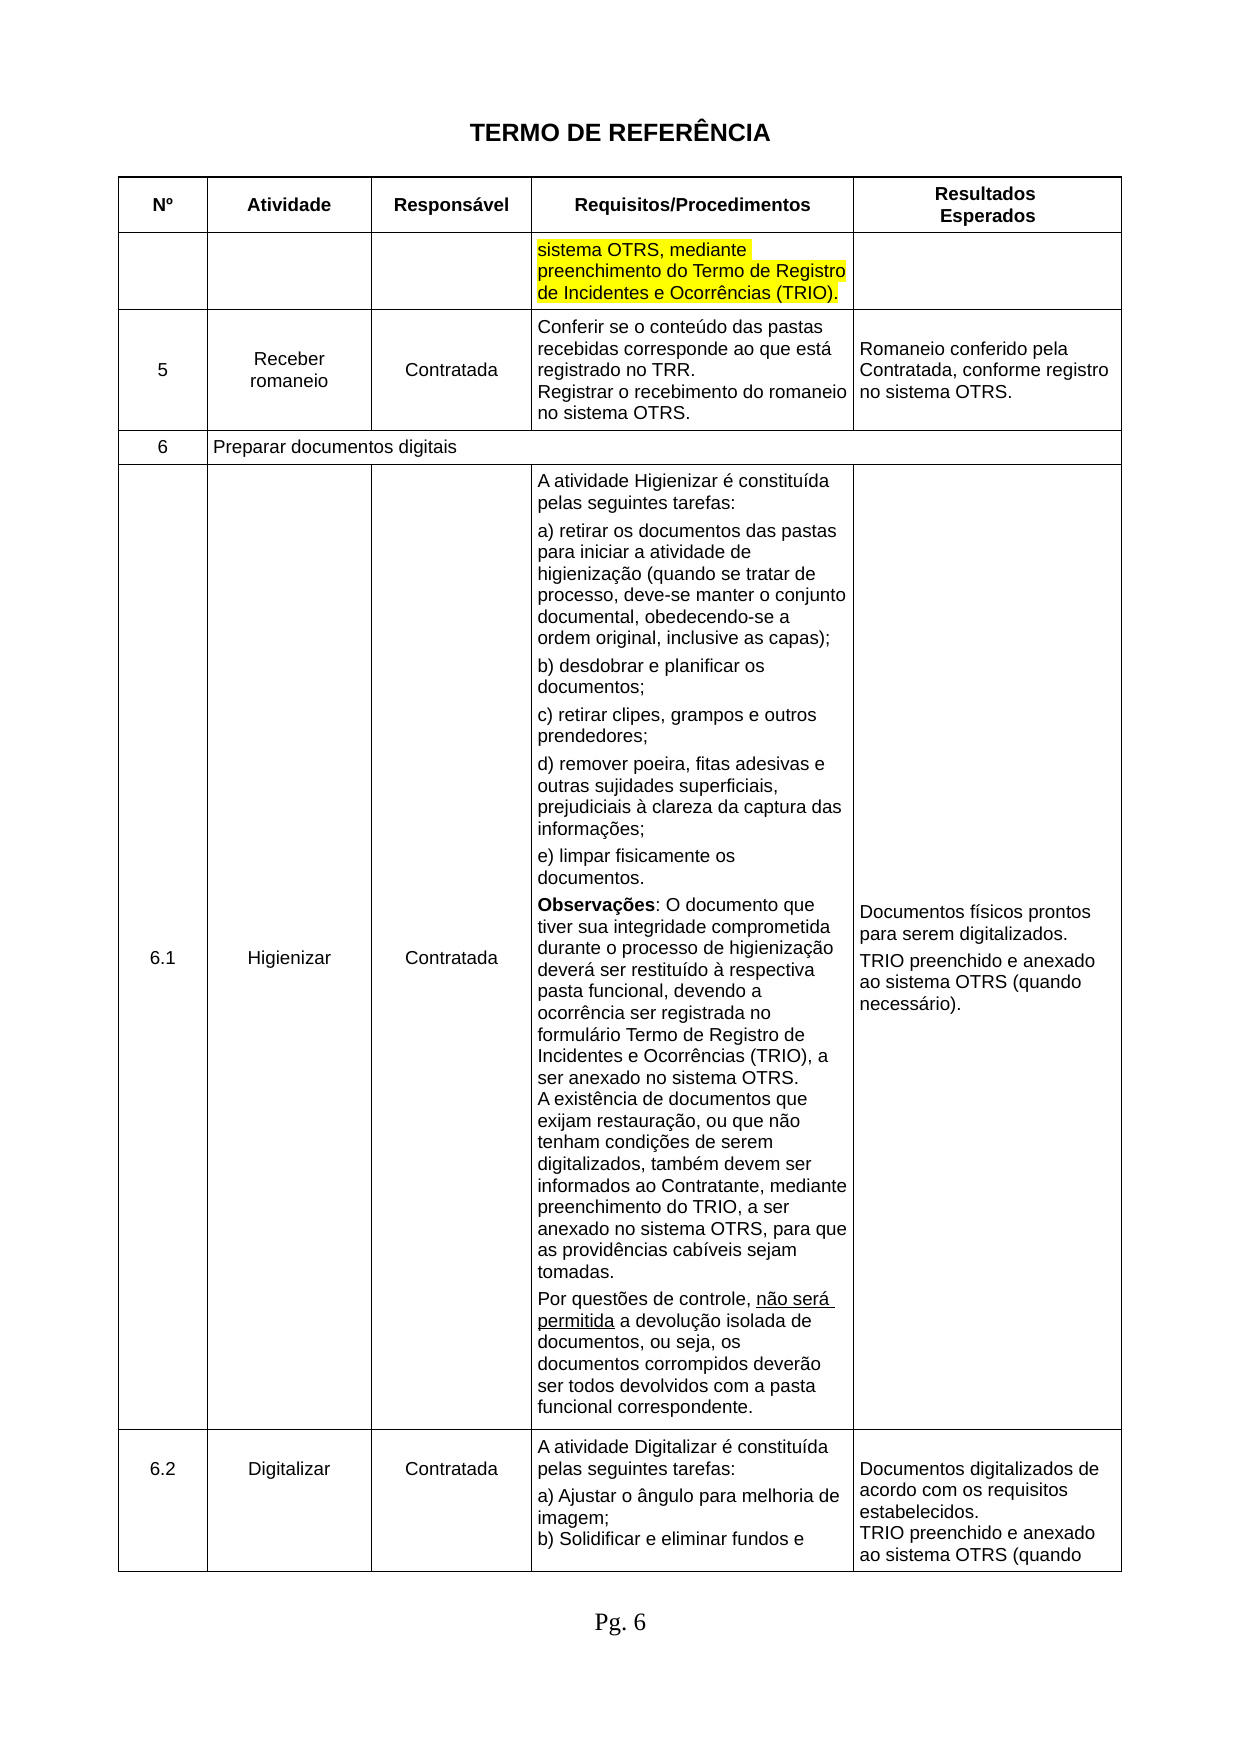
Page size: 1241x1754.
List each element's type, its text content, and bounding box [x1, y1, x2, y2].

table_cell Contratada [372, 1430, 531, 1571]
table_header Resultados Esperados [854, 178, 1121, 232]
table_cell Preparar documentos digitais [208, 431, 1121, 463]
table_cell 6.1 [119, 465, 207, 1429]
table_cell A atividade Digitalizar é constituída pelas seguintes tarefas: a) Ajustar o ângulo para melhoria de imagem; b) Solidificar e eliminar fundos e [532, 1430, 853, 1571]
table_cell 5 [119, 310, 207, 429]
table_cell 6 [119, 431, 207, 463]
table_header Nº [119, 178, 207, 232]
table_cell [208, 233, 371, 309]
table_cell Conferir se o conteúdo das pastas recebidas corresponde ao que está registrado no TRR. Registrar o recebimento do romaneio no sistema OTRS. [532, 310, 853, 429]
table_header Requisitos/Procedimentos [532, 178, 853, 232]
table_cell [854, 233, 1121, 309]
table_cell Higienizar [208, 465, 371, 1429]
table_cell [119, 233, 207, 309]
table_cell 6.2 [119, 1430, 207, 1571]
table_cell sistema OTRS, mediante preenchimento do Termo de Registro de Incidentes e Ocorrências (TRIO). [532, 233, 853, 309]
table_cell Documentos digitalizados de acordo com os requisitos estabelecidos. TRIO preenchido e anexado ao sistema OTRS (quando [854, 1430, 1121, 1571]
table_cell Documentos físicos prontos para serem digitalizados. TRIO preenchido e anexado ao sistema OTRS (quando necessário). [854, 465, 1121, 1429]
table_cell [372, 233, 531, 309]
table_cell Contratada [372, 310, 531, 429]
table_cell A atividade Higienizar é constituída pelas seguintes tarefas: a) retirar os documentos das pastas para iniciar a atividade de higienização (quando se tratar de processo, deve-se manter o conjunto documental, obedecendo-se a ordem original, inclusive as capas); b) desdobrar e planificar os documentos; c) retirar clipes, grampos e outros prendedores; d) remover poeira, fitas adesivas e outras sujidades superficiais, prejudiciais à clareza da captura das informações; e) limpar fisicamente os documentos. Observações: O documento que tiver sua integridade comprometida durante o processo de higienização deverá ser restituído à respectiva pasta funcional, devendo a ocorrência ser registrada no formulário Termo de Registro de Incidentes e Ocorrências (TRIO), a ser anexado no sistema OTRS. A existência de documentos que exijam restauração, ou que não tenham condições de serem digitalizados, também devem ser informados ao Contratante, mediante preenchimento do TRIO, a ser anexado no sistema OTRS, para que as providências cabíveis sejam tomadas. Por questões de controle, não será permitida a devolução isolada de documentos, ou seja, os documentos corrompidos deverão ser todos devolvidos com a pasta funcional correspondente. [532, 465, 853, 1429]
table_cell Romaneio conferido pela Contratada, conforme registro no sistema OTRS. [854, 310, 1121, 429]
table_cell Digitalizar [208, 1430, 371, 1571]
table_header Responsável [372, 178, 531, 232]
table_header Atividade [208, 178, 371, 232]
table_cell Contratada [372, 465, 531, 1429]
table_cell Receber romaneio [208, 310, 371, 429]
